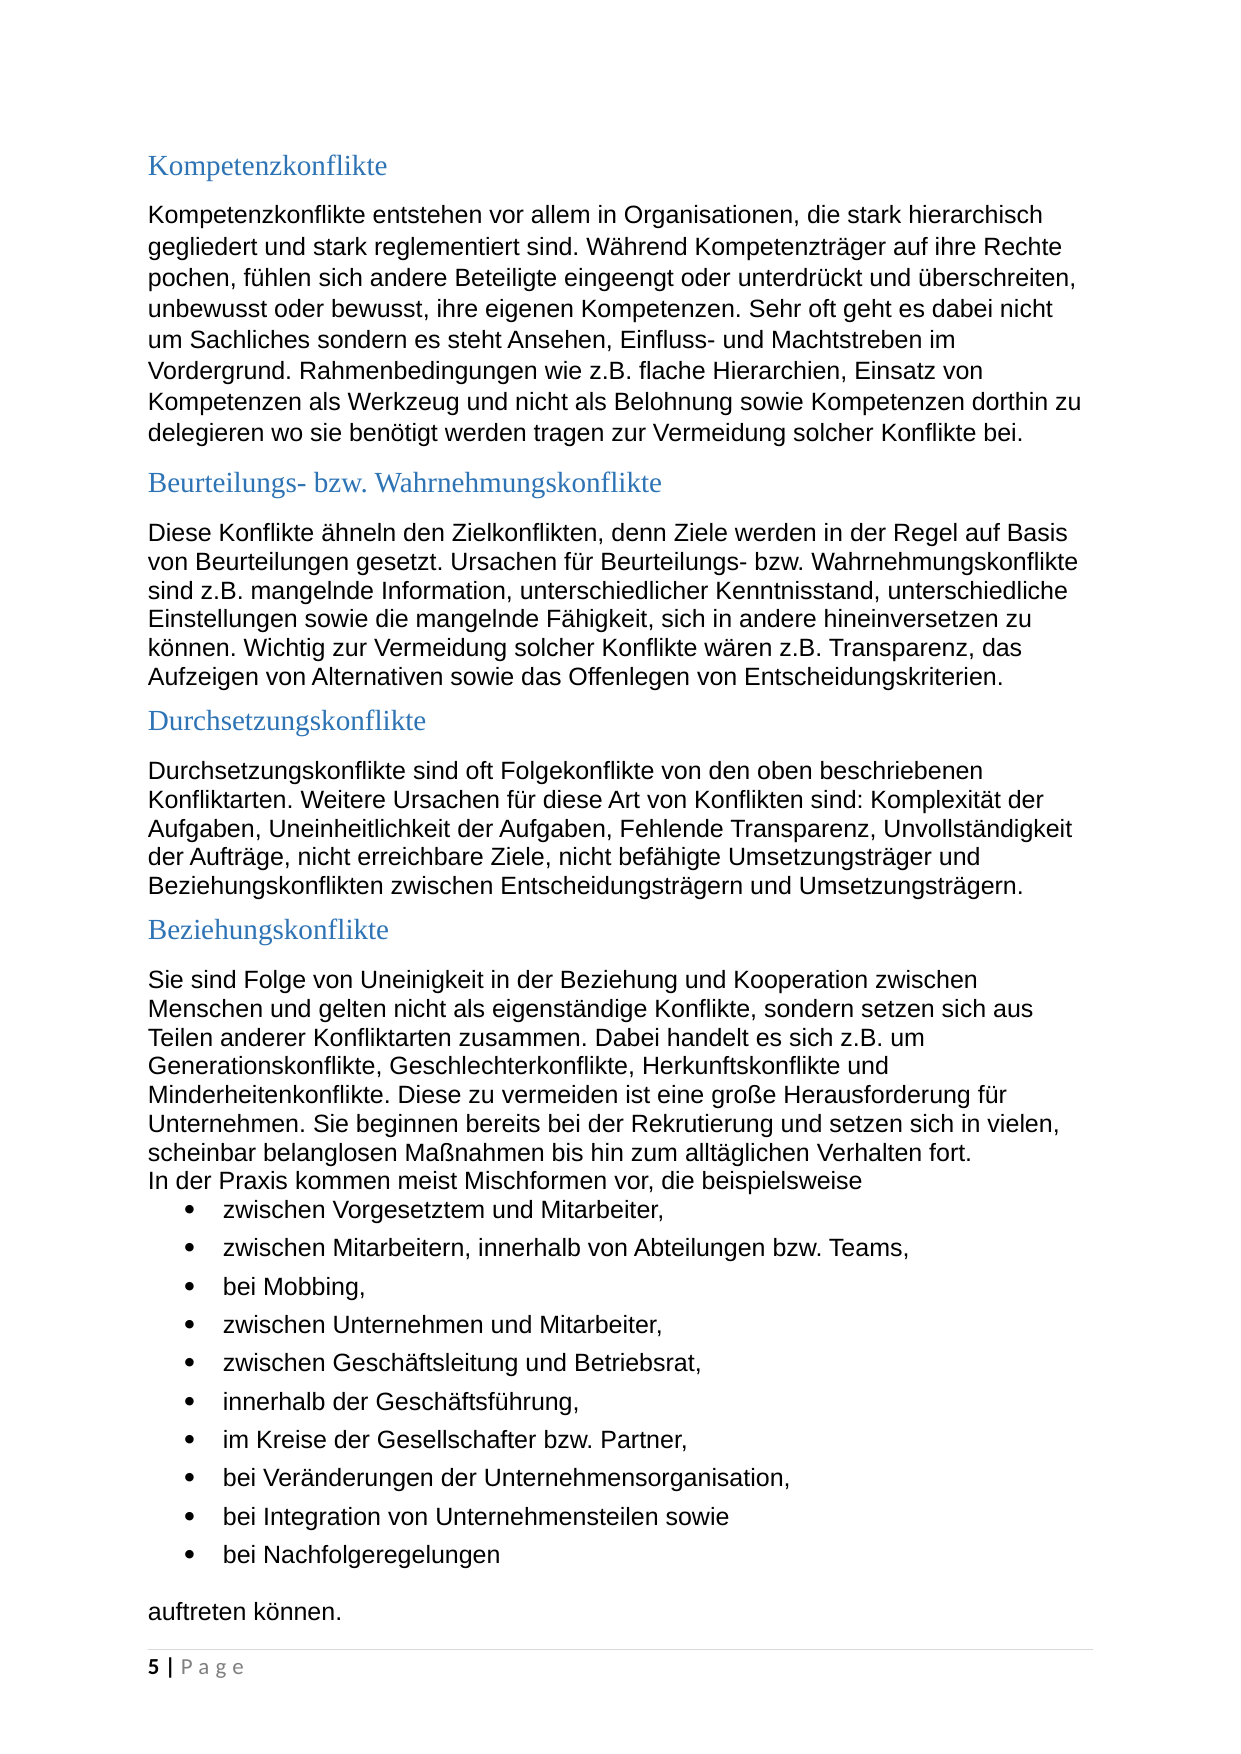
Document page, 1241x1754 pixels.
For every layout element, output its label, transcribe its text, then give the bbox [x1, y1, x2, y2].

text Durchsetzungskonflikte [148, 703, 1093, 737]
list innerhalb der Geschäftsführung, [185, 1387, 1093, 1416]
list zwischen Geschäftsleitung und Betriebsrat, [185, 1348, 1093, 1377]
text Sie sind Folge von Uneinigkeit in der Beziehung und Kooperation zwischen Menschen und gelten nicht als eigenständige Konflikte, sondern setzen sich aus Teilen anderer Konfliktarten zusammen. Dabei handelt es sich z.B. um Generationskonflikte, Geschlechterkonflikte, Herkunftskonflikte und Minderheitenkonflikte. Diese zu vermeiden ist eine große Herausforderung für Unternehmen. Sie beginnen bereits bei der Rekrutierung und setzen sich in vielen, scheinbar belanglosen Maßnahmen bis hin zum alltäglichen Verhalten fort. [148, 965, 1093, 1166]
text Kompetenzkonflikte [148, 148, 1093, 181]
list bei Mobbing, [185, 1272, 1093, 1301]
text Beziehungskonflikte [148, 912, 1093, 946]
text Durchsetzungskonflikte sind oft Folgekonflikte von den oben beschriebenen Konfliktarten. Weitere Ursachen für diese Art von Konflikten sind: Komplexität der Aufgaben, Uneinheitlichkeit der Aufgaben, Fehlende Transparenz, Unvollständigkeit der Aufträge, nicht erreichbare Ziele, nicht befähigte Umsetzungsträger und Beziehungskonflikten zwischen Entscheidungsträgern und Umsetzungsträgern. [148, 756, 1093, 900]
text In der Praxis kommen meist Mischformen vor, die beispielsweise [148, 1166, 1093, 1195]
list im Kreise der Gesellschafter bzw. Partner, [185, 1425, 1093, 1454]
list bei Nachfolgeregelungen [185, 1540, 1093, 1569]
list zwischen Mitarbeitern, innerhalb von Abteilungen bzw. Teams, [185, 1233, 1093, 1262]
text Kompetenzkonflikte entstehen vor allem in Organisationen, die stark hierarchisch gegliedert und stark reglementiert sind. Während Kompetenzträger auf ihre Rechte pochen, fühlen sich andere Beteiligte eingeengt oder unterdrückt und überschreiten, unbewusst oder bewusst, ihre eigenen Kompetenzen. Sehr oft geht es dabei nicht um Sachliches sondern es steht Ansehen, Einfluss- und Machtstreben im Vordergrund. Rahmenbedingungen wie z.B. flache Hierarchien, Einsatz von Kompetenzen als Werkzeug und nicht als Belohnung sowie Kompetenzen dorthin zu delegieren wo sie benötigt werden tragen zur Vermeidung solcher Konflikte bei. [148, 200, 1093, 446]
list bei Integration von Unternehmensteilen sowie [185, 1502, 1093, 1531]
list bei Veränderungen der Unternehmensorganisation, [185, 1463, 1093, 1492]
list zwischen Vorgesetztem und Mitarbeiter, [185, 1195, 1093, 1224]
text Diese Konflikte ähneln den Zielkonflikten, denn Ziele werden in der Regel auf Basis von Beurteilungen gesetzt. Ursachen für Beurteilungs- bzw. Wahrnehmungskonflikte sind z.B. mangelnde Information, unterschiedlicher Kenntnisstand, unterschiedliche Einstellungen sowie die mangelnde Fähigkeit, sich in andere hineinversetzen zu können. Wichtig zur Vermeidung solcher Konflikte wären z.B. Transparenz, das Aufzeigen von Alternativen sowie das Offenlegen von Entscheidungskriterien. [148, 518, 1093, 691]
text Beurteilungs- bzw. Wahrnehmungskonflikte [148, 465, 1093, 499]
list zwischen Unternehmen und Mitarbeiter, [185, 1310, 1093, 1339]
text auftreten können. [148, 1597, 1093, 1625]
